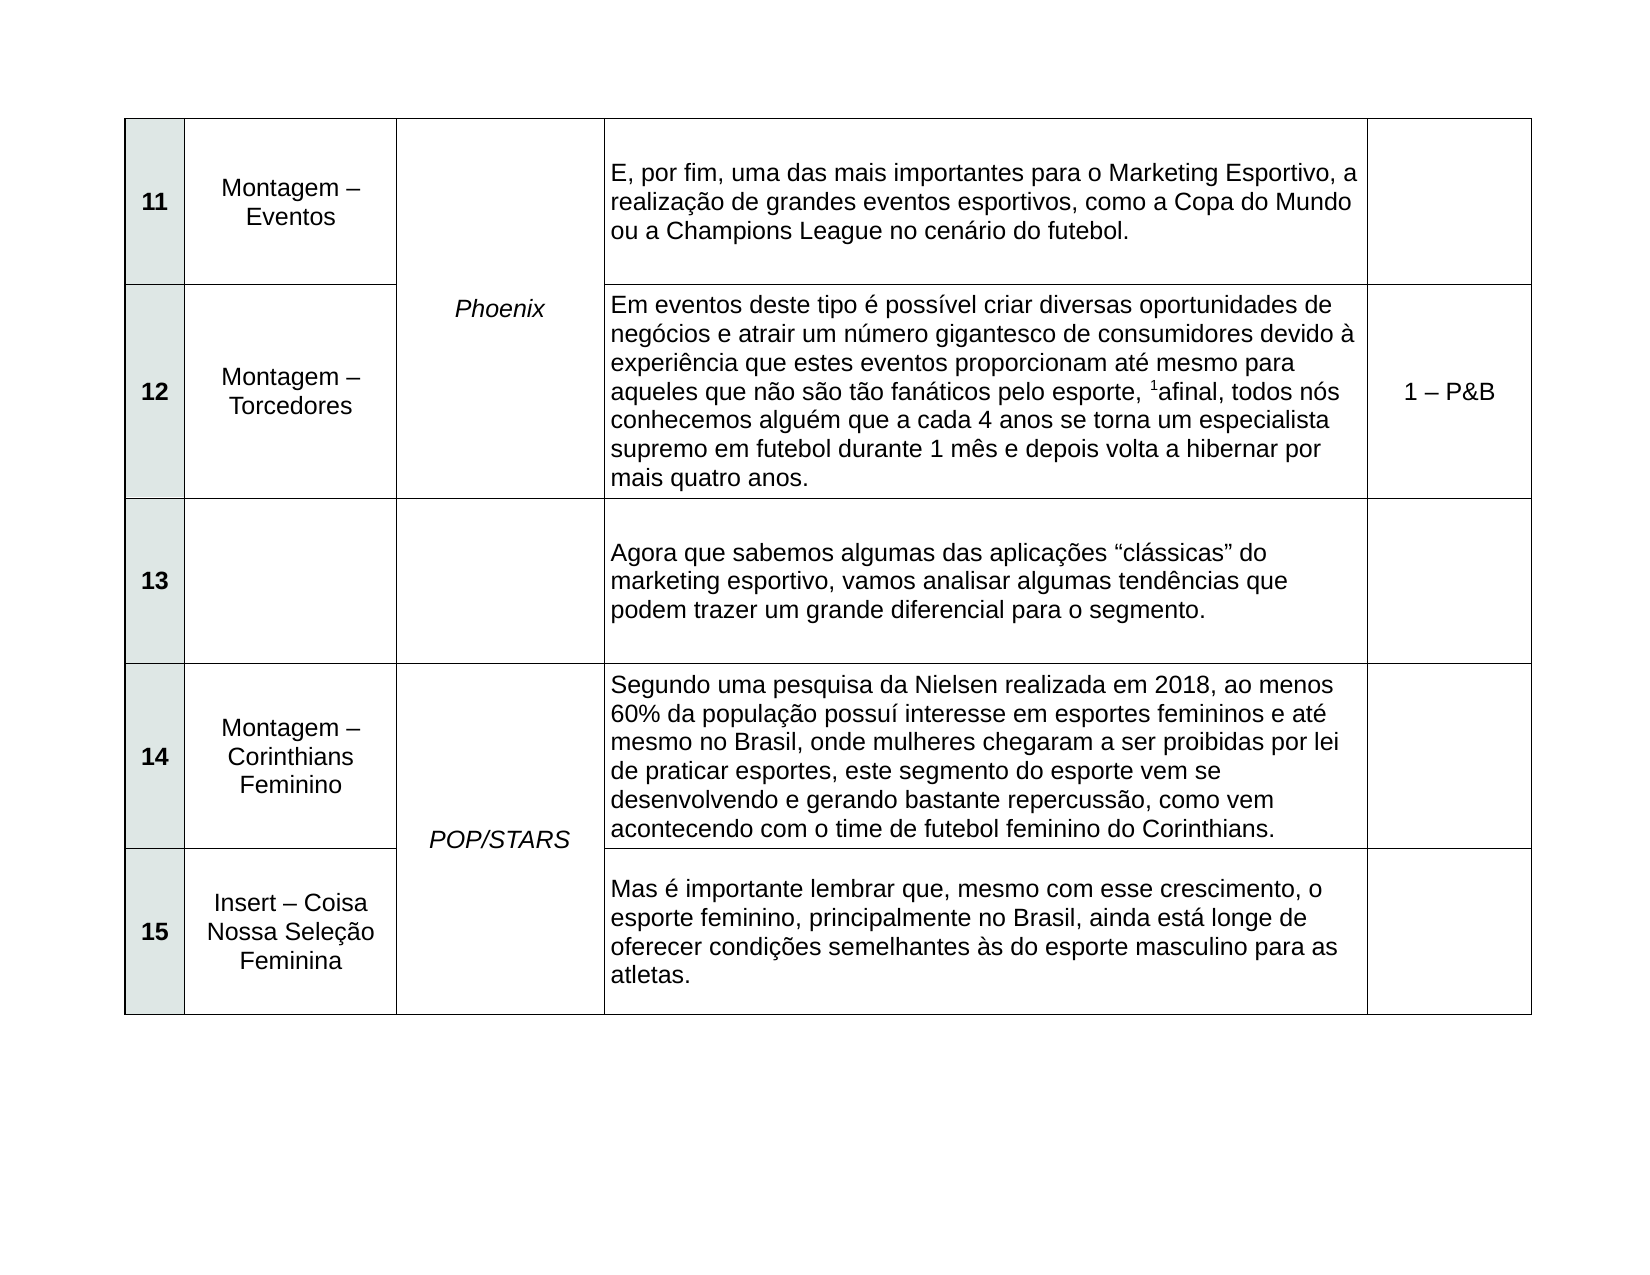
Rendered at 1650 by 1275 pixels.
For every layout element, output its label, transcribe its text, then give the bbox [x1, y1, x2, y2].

table_cell [1368, 119, 1531, 284]
table_cell 12 [126, 285, 184, 497]
table_cell Montagem – Torcedores [185, 285, 396, 497]
table_cell Montagem – Eventos [185, 119, 396, 284]
table_cell 11 [126, 119, 184, 284]
table_cell Insert – Coisa Nossa Seleção Feminina [185, 849, 396, 1014]
table_cell Phoenix [397, 119, 604, 497]
table_cell [397, 499, 604, 663]
table_cell [1368, 849, 1531, 1014]
table_cell POP/STARS [397, 664, 604, 1014]
table_cell Agora que sabemos algumas das aplicações “clássicas” do marketing esportivo, vamos analisar algumas tendências que podem trazer um grande diferencial para o segmento. [605, 499, 1367, 663]
table_cell 15 [126, 849, 184, 1014]
table_cell Montagem – Corinthians Feminino [185, 664, 396, 848]
table_cell [185, 499, 396, 663]
table_cell 13 [126, 499, 184, 663]
table_cell E, por fim, uma das mais importantes para o Marketing Esportivo, a realização de grandes eventos esportivos, como a Copa do Mundo ou a Champions League no cenário do futebol. [605, 119, 1367, 284]
table_cell 1 – P&B [1368, 285, 1531, 497]
table_cell Em eventos deste tipo é possível criar diversas oportunidades de negócios e atrair um número gigantesco de consumidores devido à experiência que estes eventos proporcionam até mesmo para aqueles que não são tão fanáticos pelo esporte, 1afinal, todos nós conhecemos alguém que a cada 4 anos se torna um especialista supremo em futebol durante 1 mês e depois volta a hibernar por mais quatro anos. [605, 285, 1367, 497]
table_cell [1368, 664, 1531, 848]
table_cell Mas é importante lembrar que, mesmo com esse crescimento, o esporte feminino, principalmente no Brasil, ainda está longe de oferecer condições semelhantes às do esporte masculino para as atletas. [605, 849, 1367, 1014]
table_cell [1368, 499, 1531, 663]
table_cell Segundo uma pesquisa da Nielsen realizada em 2018, ao menos 60% da população possuí interesse em esportes femininos e até mesmo no Brasil, onde mulheres chegaram a ser proibidas por lei de praticar esportes, este segmento do esporte vem se desenvolvendo e gerando bastante repercussão, como vem acontecendo com o time de futebol feminino do Corinthians. [605, 664, 1367, 848]
table_cell 14 [126, 664, 184, 848]
